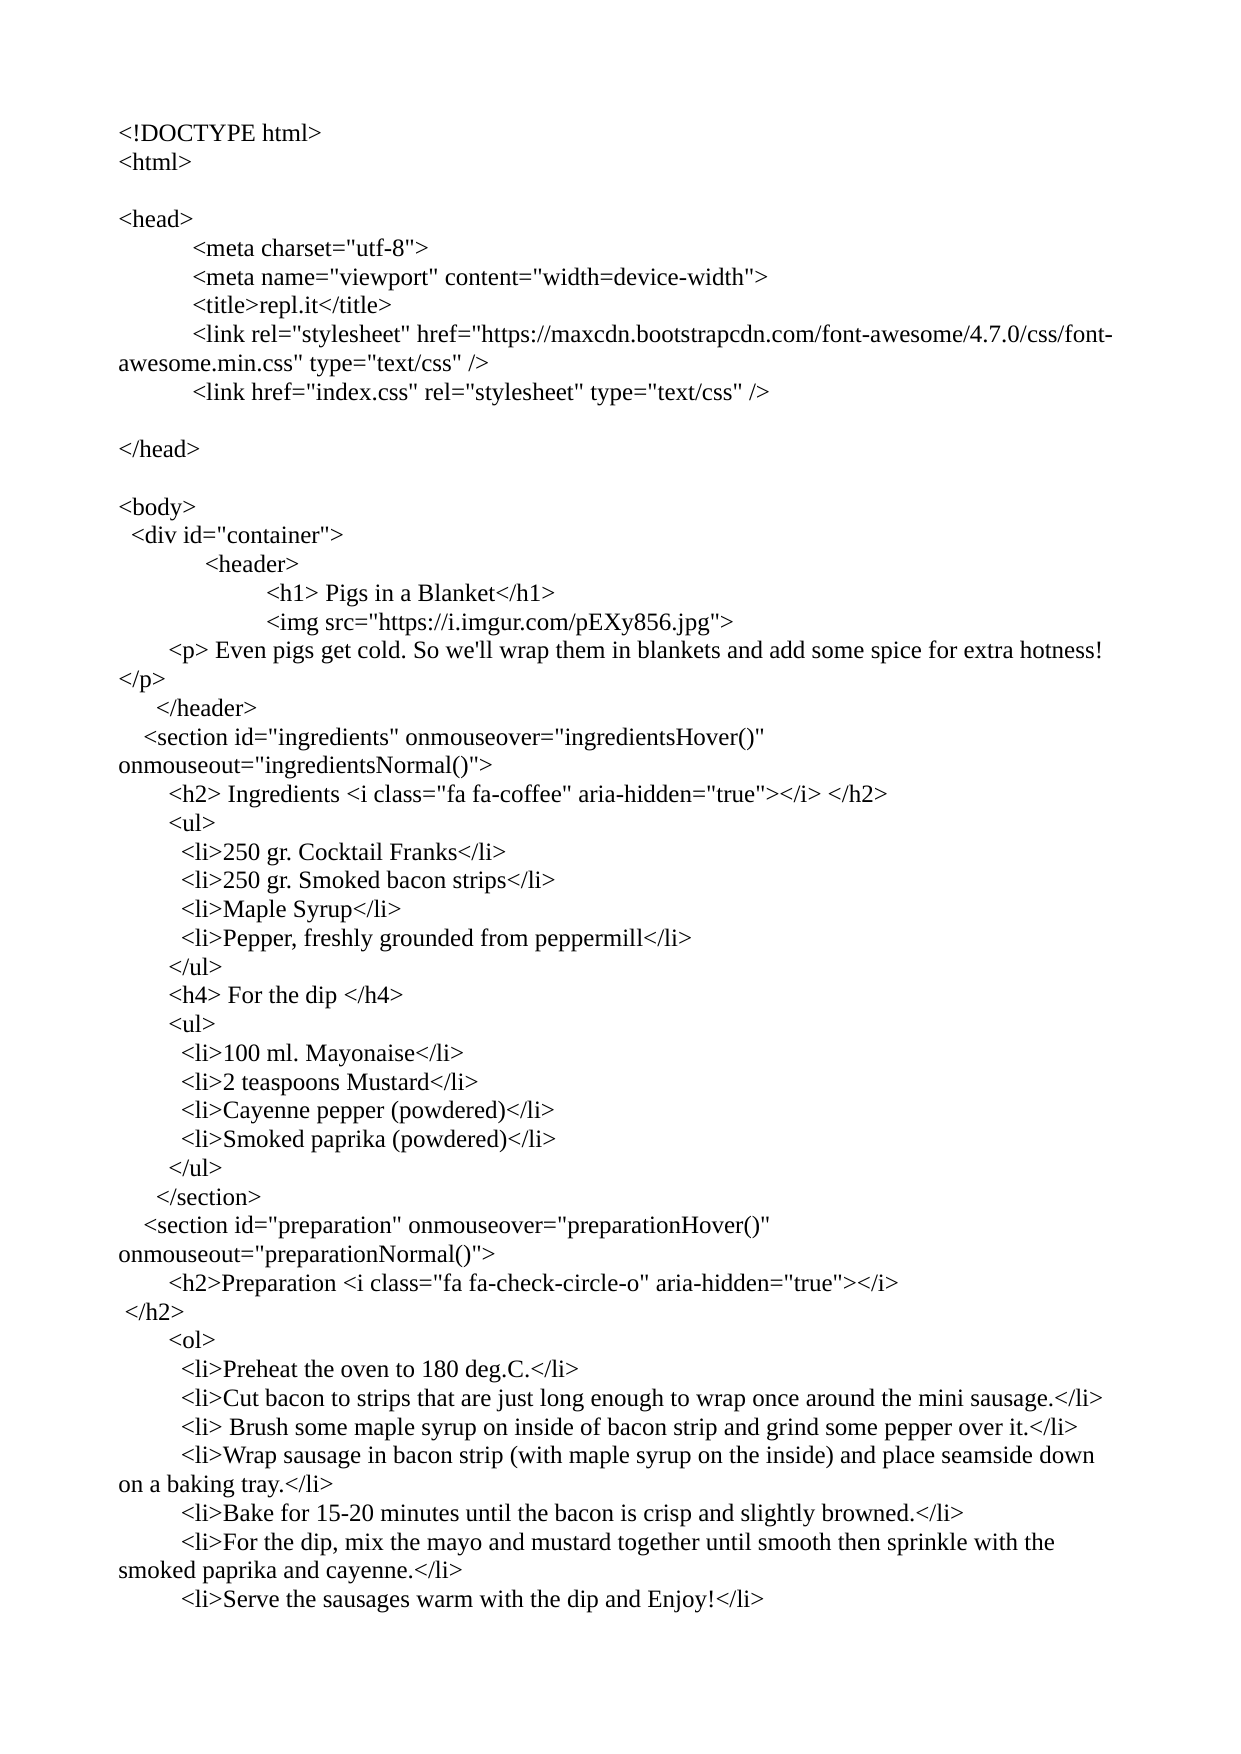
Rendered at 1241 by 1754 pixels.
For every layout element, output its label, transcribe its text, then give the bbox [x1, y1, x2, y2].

text <!DOCTYPE html> <html> <head> <meta charset="utf-8"> <meta name="viewport" content="width=device-width"> <title>repl.it</title> <link rel="stylesheet" href="https://maxcdn.bootstrapcdn.com/font-awesome/4.7.0/css/font-awesome.min.css" type="text/css" /> <link href="index.css" rel="stylesheet" type="text/css" /> </head> <body> <div id="container"> <header> <h1> Pigs in a Blanket</h1> <img src="https://i.imgur.com/pEXy856.jpg"> <p> Even pigs get cold. So we'll wrap them in blankets and add some spice for extra hotness!</p> </header> <section id="ingredients" onmouseover="ingredientsHover()" onmouseout="ingredientsNormal()"> <h2> Ingredients <i class="fa fa-coffee" aria-hidden="true"></i> </h2> <ul> <li>250 gr. Cocktail Franks</li> <li>250 gr. Smoked bacon strips</li> <li>Maple Syrup</li> <li>Pepper, freshly grounded from peppermill</li> </ul> <h4> For the dip </h4> <ul> <li>100 ml. Mayonaise</li> <li>2 teaspoons Mustard</li> <li>Cayenne pepper (powdered)</li> <li>Smoked paprika (powdered)</li> </ul> </section> <section id="preparation" onmouseover="preparationHover()" onmouseout="preparationNormal()"> <h2>Preparation <i class="fa fa-check-circle-o" aria-hidden="true"></i> </h2> <ol> <li>Preheat the oven to 180 deg.C.</li> <li>Cut bacon to strips that are just long enough to wrap once around the mini sausage.</li> <li> Brush some maple syrup on inside of bacon strip and grind some pepper over it.</li> <li>Wrap sausage in bacon strip (with maple syrup on the inside) and place seamside down on a baking tray.</li> <li>Bake for 15-20 minutes until the bacon is crisp and slightly browned.</li> <li>For the dip, mix the mayo and mustard together until smooth then sprinkle with the smoked paprika and cayenne.</li> <li>Serve the sausages warm with the dip and Enjoy!</li> [118, 118, 1122, 1613]
